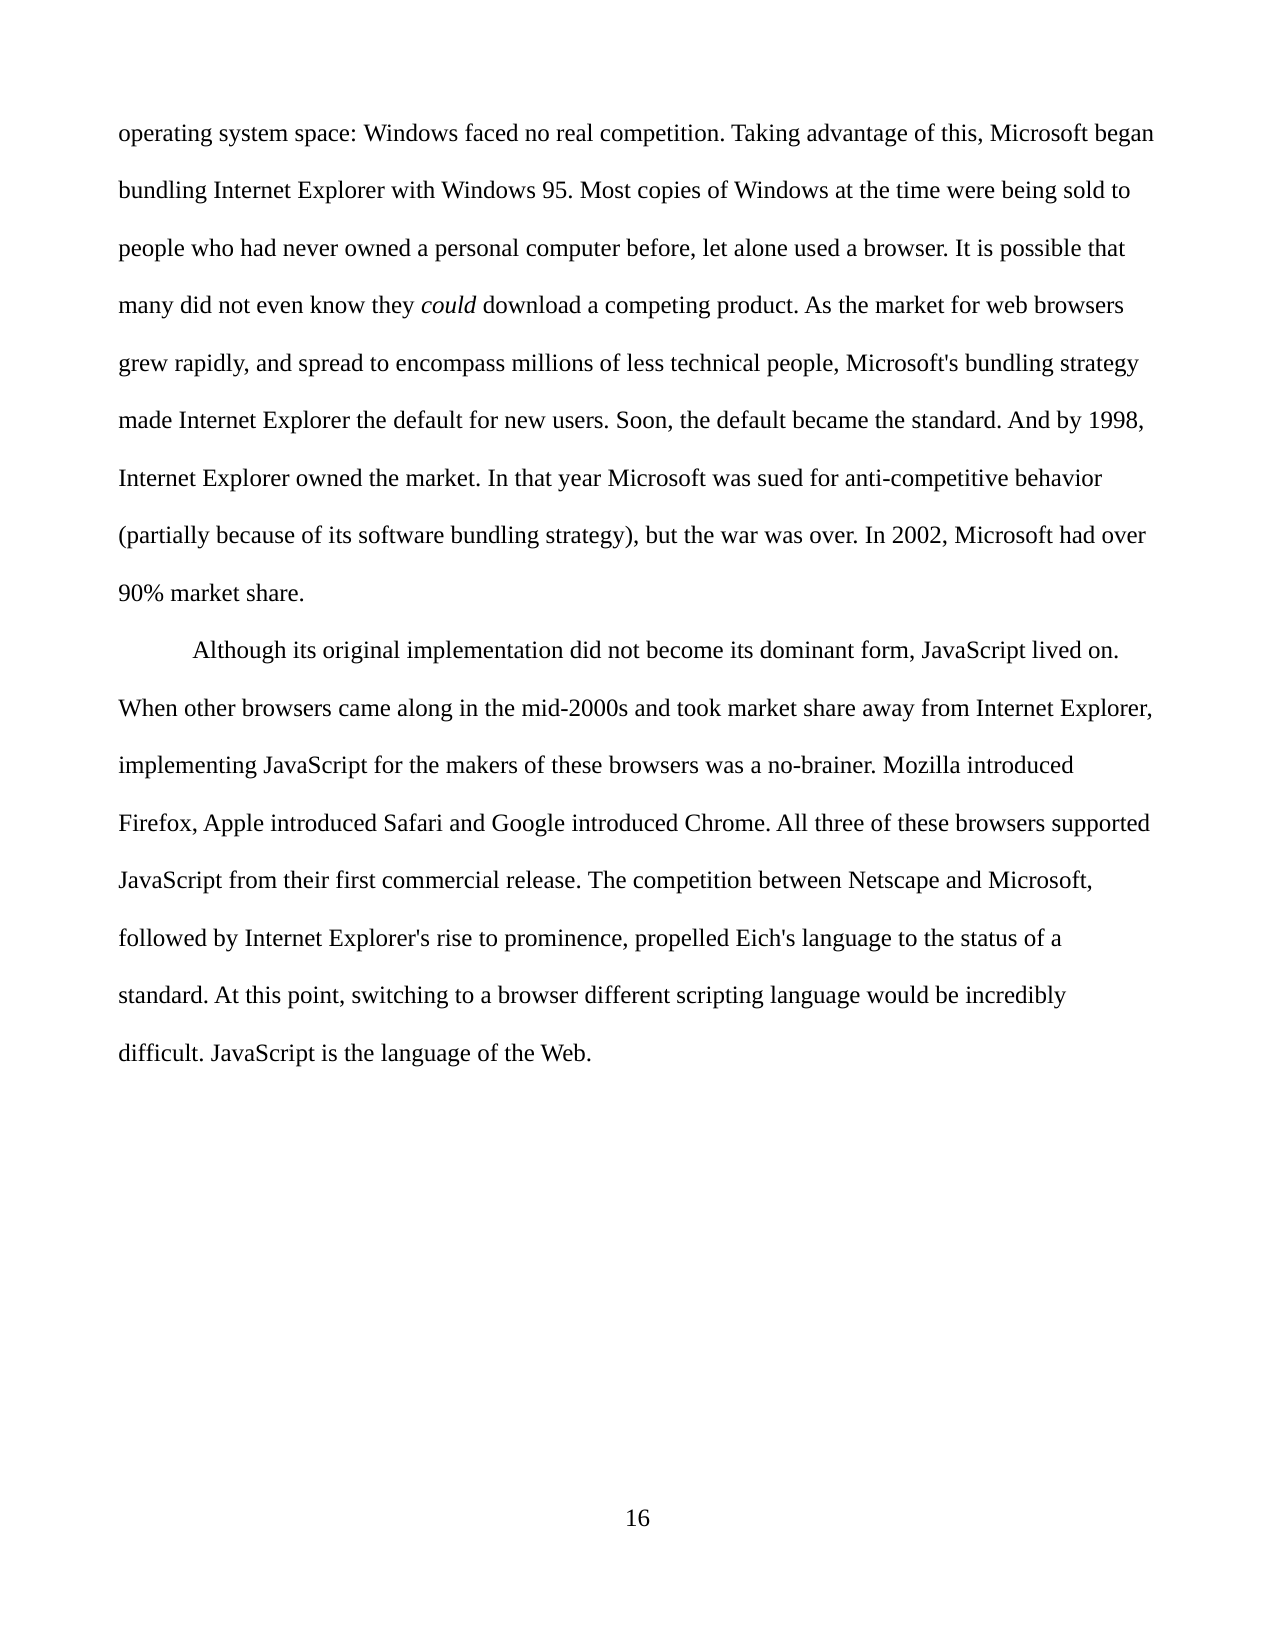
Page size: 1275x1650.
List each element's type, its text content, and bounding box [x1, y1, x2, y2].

text Although its original implementation did not become its dominant form, JavaScript lived on. When other browsers came along in the mid-2000s and took market share away from Internet Explorer, implementing JavaScript for the makers of these browsers was a no-brainer. Mozilla introduced Firefox, Apple introduced Safari and Google introduced Chrome. All three of these browsers supported JavaScript from their first commercial release. The competition between Netscape and Microsoft, followed by Internet Explorer's rise to prominence, propelled Eich's language to the status of a standard. At this point, switching to a browser different scripting language would be incredibly difficult. JavaScript is the language of the Web. [118, 636, 1157, 1067]
text operating system space: Windows faced no real competition. Taking advantage of this, Microsoft began bundling Internet Explorer with Windows 95. Most copies of Windows at the time were being sold to people who had never owned a personal computer before, let alone used a browser. It is possible that many did not even know they could download a competing product. As the market for web browsers grew rapidly, and spread to encompass millions of less technical people, Microsoft's bundling strategy made Internet Explorer the default for new users. Soon, the default became the standard. And by 1998, Internet Explorer owned the market. In that year Microsoft was sued for anti-competitive behavior (partially because of its software bundling strategy), but the war was over. In 2002, Microsoft had over 90% market share. [118, 118, 1157, 607]
